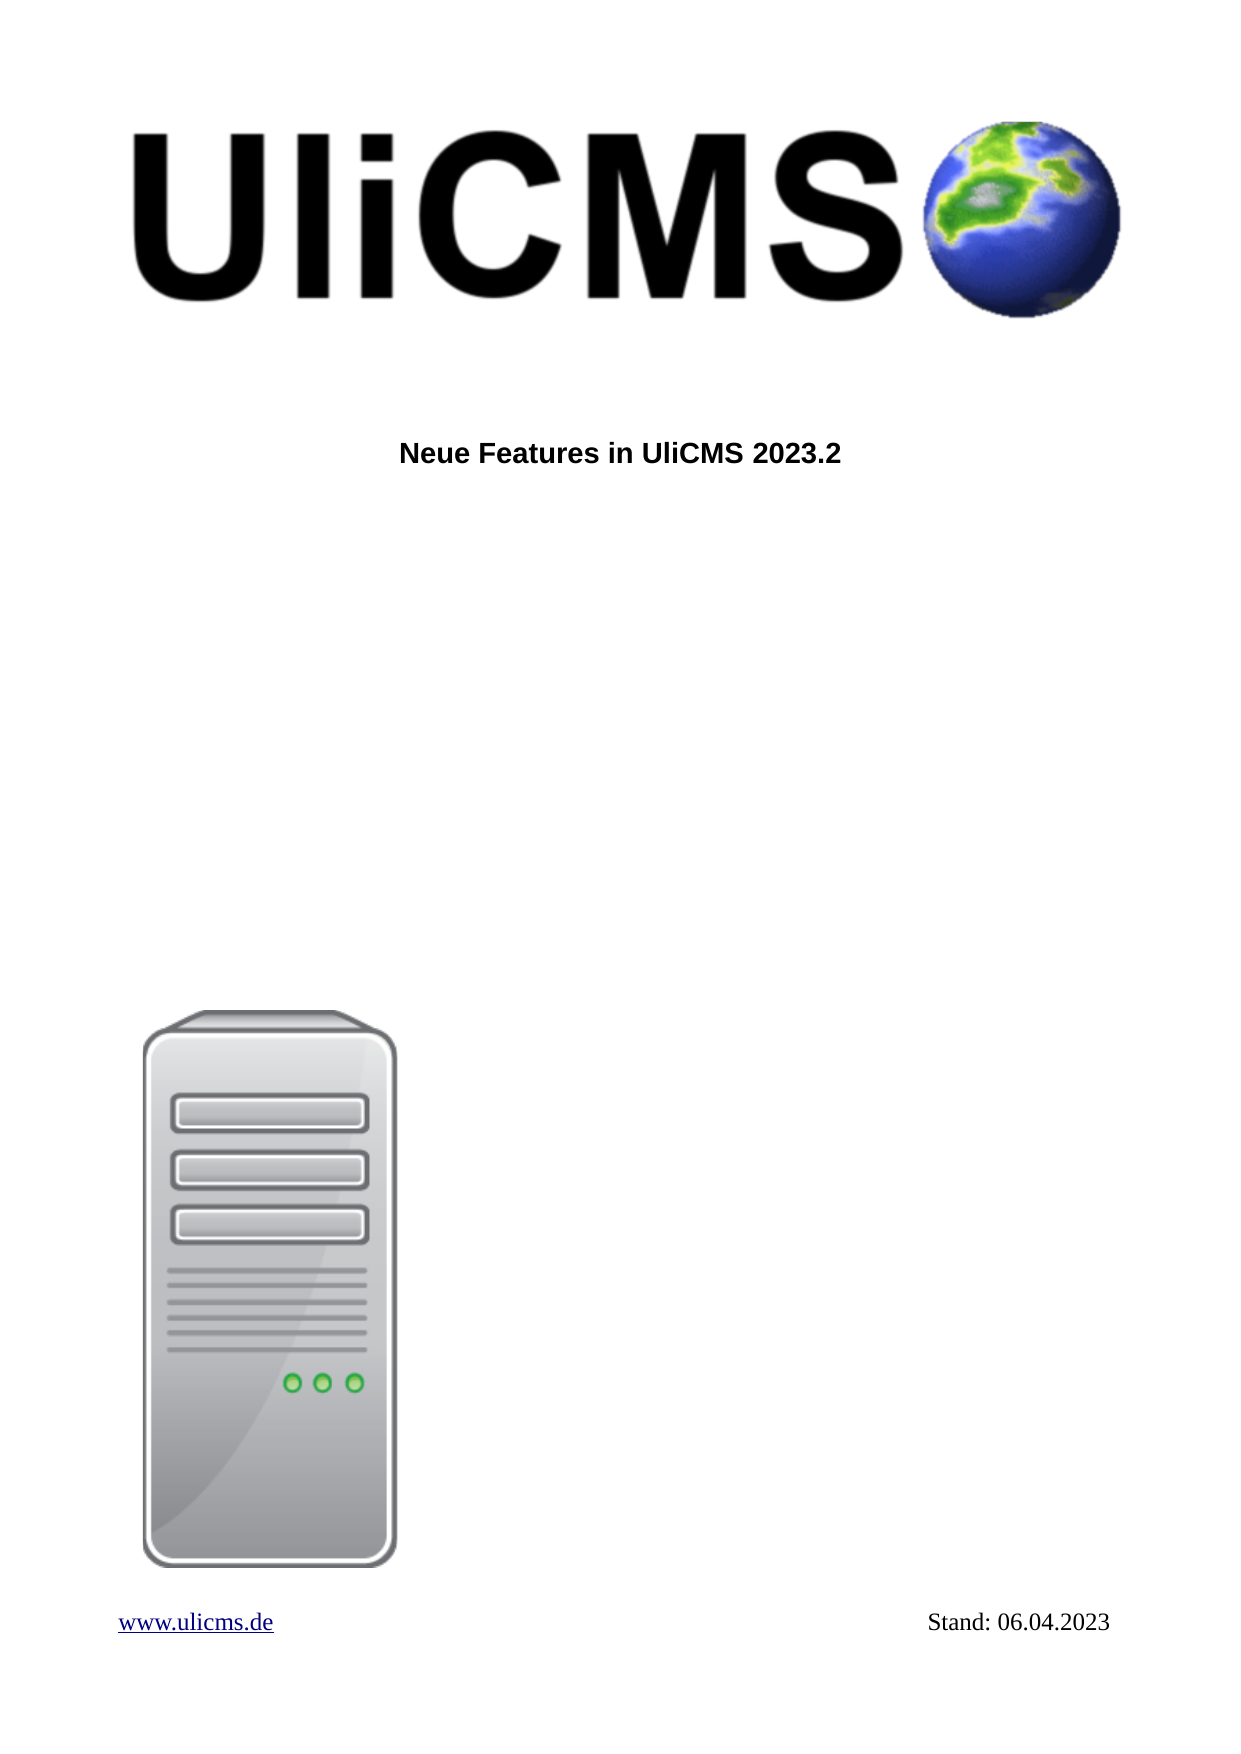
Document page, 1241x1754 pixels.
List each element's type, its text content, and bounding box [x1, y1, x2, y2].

picture [118, 118, 1123, 326]
subtitle Neue Features in UliCMS 2023.2 [118, 436, 1122, 470]
picture [142, 1010, 398, 1568]
